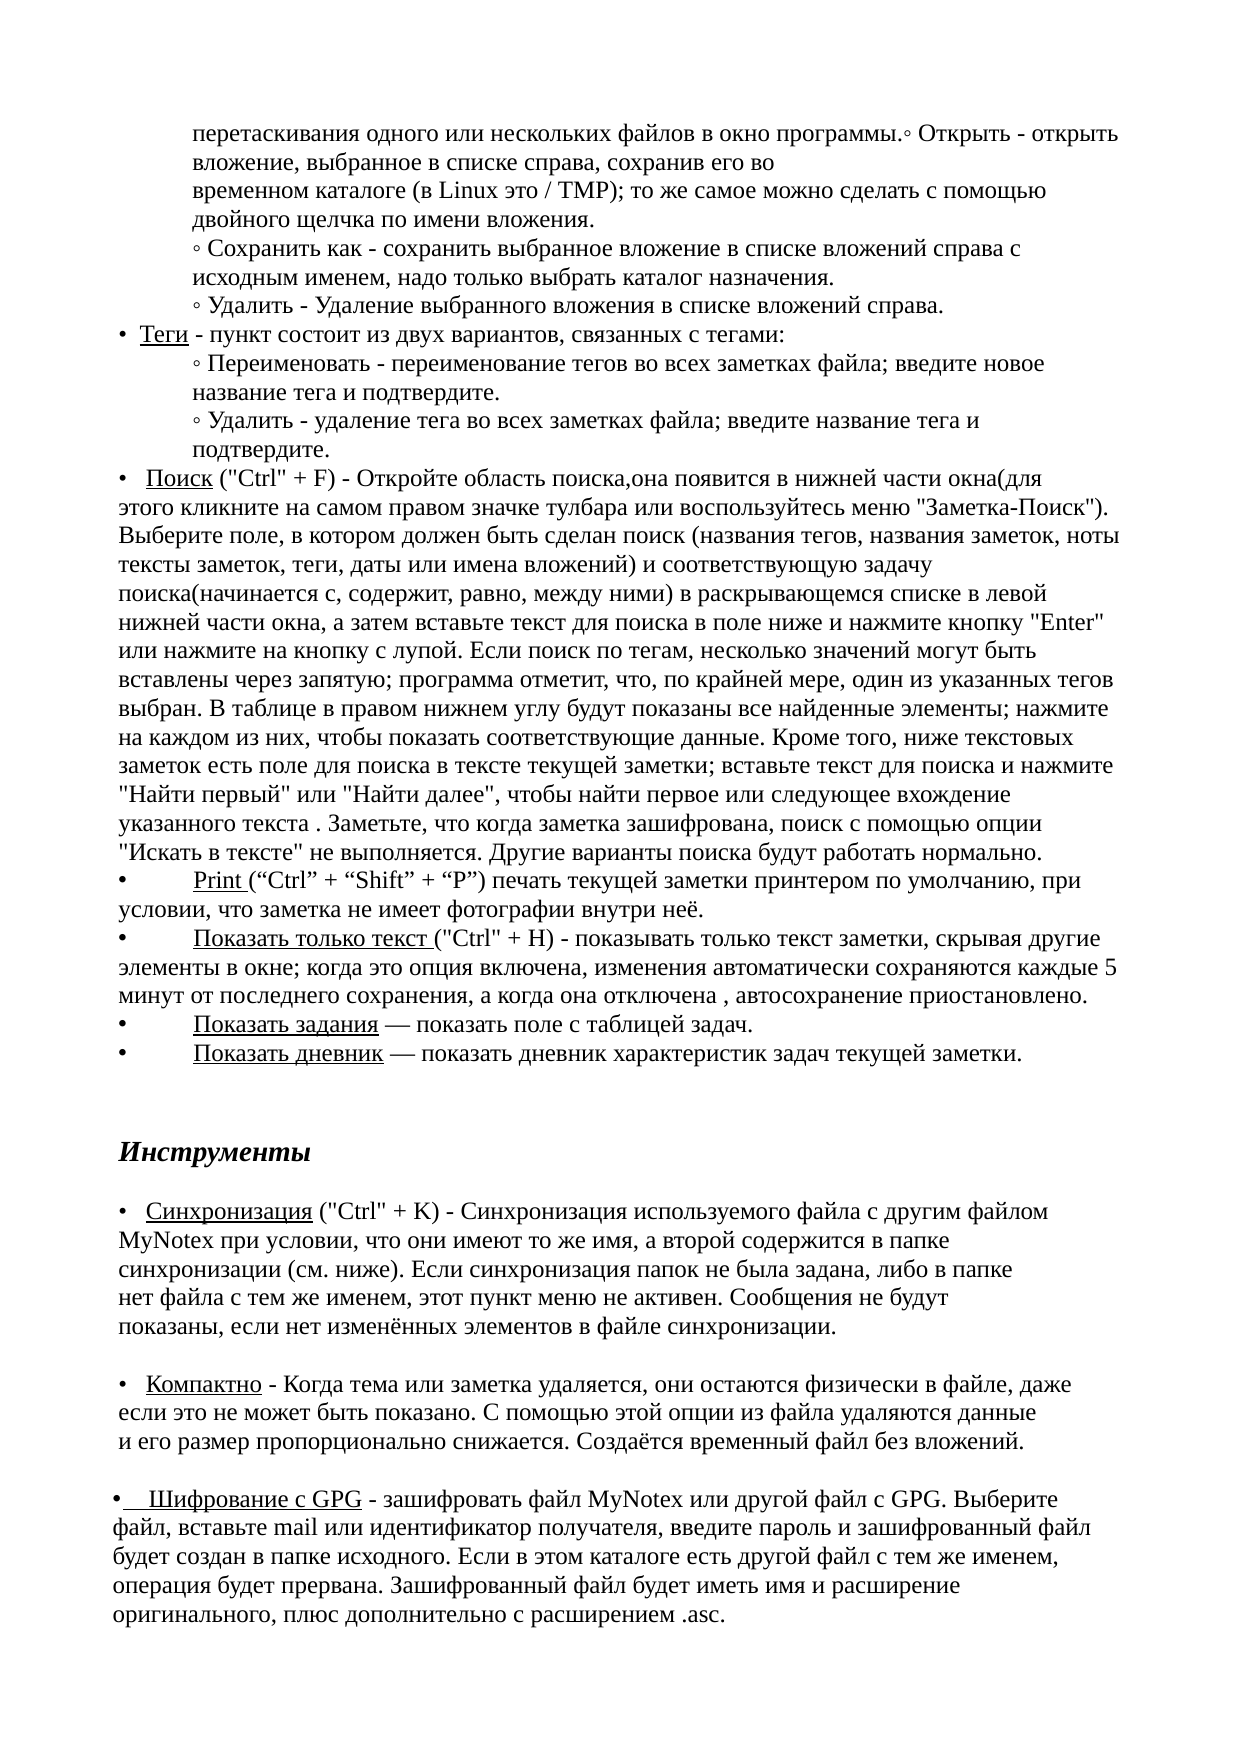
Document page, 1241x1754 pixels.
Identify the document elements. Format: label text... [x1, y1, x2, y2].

text MyNotex при условии, что они имеют то же имя, а второй содержится в папке [118, 1225, 1122, 1254]
text синхронизации (см. ниже). Если синхронизация папок не была задана, либо в папке [118, 1254, 1122, 1282]
text нет файла с тем же именем, этот пункт меню не активен. Сообщения не будут [118, 1282, 1122, 1311]
text указанного текста . Заметьте, что когда заметка зашифрована, поиск с помощью опции [118, 808, 1122, 837]
text подтвердите. [192, 434, 1122, 463]
text исходным именем, надо только выбрать каталог назначения. [192, 262, 1122, 291]
text двойного щелчка по имени вложения. [192, 204, 1122, 233]
text если это не может быть показано. С помощью этой опции из файла удаляются данные [118, 1397, 1122, 1426]
text • Теги - пункт состоит из двух вариантов, связанных с тегами: [118, 319, 1122, 348]
text этого кликните на самом правом значке тулбара или воспользуйтесь меню ''Заметка-Поиск''). Выберите поле, в котором должен быть сделан поиск (названия тегов, названия заметок, ноты тексты заметок, теги, даты или имена вложений) и соответствующую задачу поиска(начинается с, содержит, равно, между ними) в раскрывающемся списке в левой нижней части окна, а затем вставьте текст для поиска в поле ниже и нажмите кнопку "Enter" или нажмите на кнопку с лупой. Если поиск по тегам, несколько значений могут быть вставлены через запятую; программа отметит, что, по крайней мере, один из указанных тегов выбран. В таблице в правом нижнем углу будут показаны все найденные элементы; нажмите на каждом из них, чтобы показать соответствующие данные. Кроме того, ниже текстовых заметок есть поле для поиска в тексте текущей заметки; вставьте текст для поиска и нажмите "Найти первый" или "Найти далее", чтобы найти первое или следующее вхождение [118, 492, 1122, 808]
text перетаскивания одного или нескольких файлов в окно программы.◦ Открыть - открыть вложение, выбранное в списке справа, сохранив его во [192, 118, 1122, 176]
text показаны, если нет изменённых элементов в файле синхронизации. [118, 1311, 1122, 1340]
text Инструменты [118, 1134, 1122, 1167]
text • Поиск ("Ctrl" + F) - Откройте область поиска,она появится в нижней части окна(для [118, 463, 1122, 492]
text ◦ Удалить - удаление тега во всех заметках файла; введите название тега и [192, 406, 1122, 434]
text ◦ Переименовать - переименование тегов во всех заметках файла; введите новое [192, 348, 1122, 377]
text "Искать в тексте" не выполняется. Другие варианты поиска будут работать нормально. [118, 837, 1122, 866]
list Показать дневник — показать дневник характеристик задач текущей заметки. [118, 1038, 1122, 1067]
text ◦ Удалить - Удаление выбранного вложения в списке вложений справа. [192, 291, 1122, 319]
text • Компактно - Когда тема или заметка удаляется, они остаются физически в файле, даже [118, 1369, 1122, 1397]
text временном каталоге (в Linux это / TMP); то же самое можно сделать с помощью [192, 176, 1122, 204]
list Print (“Ctrl” + “Shift” + “P”) печать текущей заметки принтером по умолчанию, при условии, что заметка не имеет фотографии внутри неё. [118, 866, 1122, 923]
list Показать только текст ("Ctrl" + H) - показывать только текст заметки, скрывая другие элементы в окне; когда это опция включена, изменения автоматически сохраняются каждые 5 минут от последнего сохранения, а когда она отключена , автосохранение приостановлено. [118, 923, 1122, 1009]
text • Синхронизация ("Ctrl" + K) - Синхронизация используемого файла с другим файлом [118, 1196, 1122, 1225]
text ◦ Сохранить как - сохранить выбранное вложение в списке вложений справа с [192, 233, 1122, 262]
list Шифрование с GPG - зашифровать файл MyNotex или другой файл с GPG. Выберите файл, вставьте mail или идентификатор получателя, введите пароль и зашифрованный файл будет создан в папке исходного. Если в этом каталоге есть другой файл с тем же именем, операция будет прервана. Зашифрованный файл будет иметь имя и расширение оригинального, плюс дополнительно с расширением .asc. [112, 1484, 1122, 1627]
text и его размер пропорционально снижается. Создаётся временный файл без вложений. [118, 1426, 1122, 1455]
list Показать задания — показать поле с таблицей задач. [118, 1009, 1122, 1038]
text название тега и подтвердите. [192, 377, 1122, 406]
